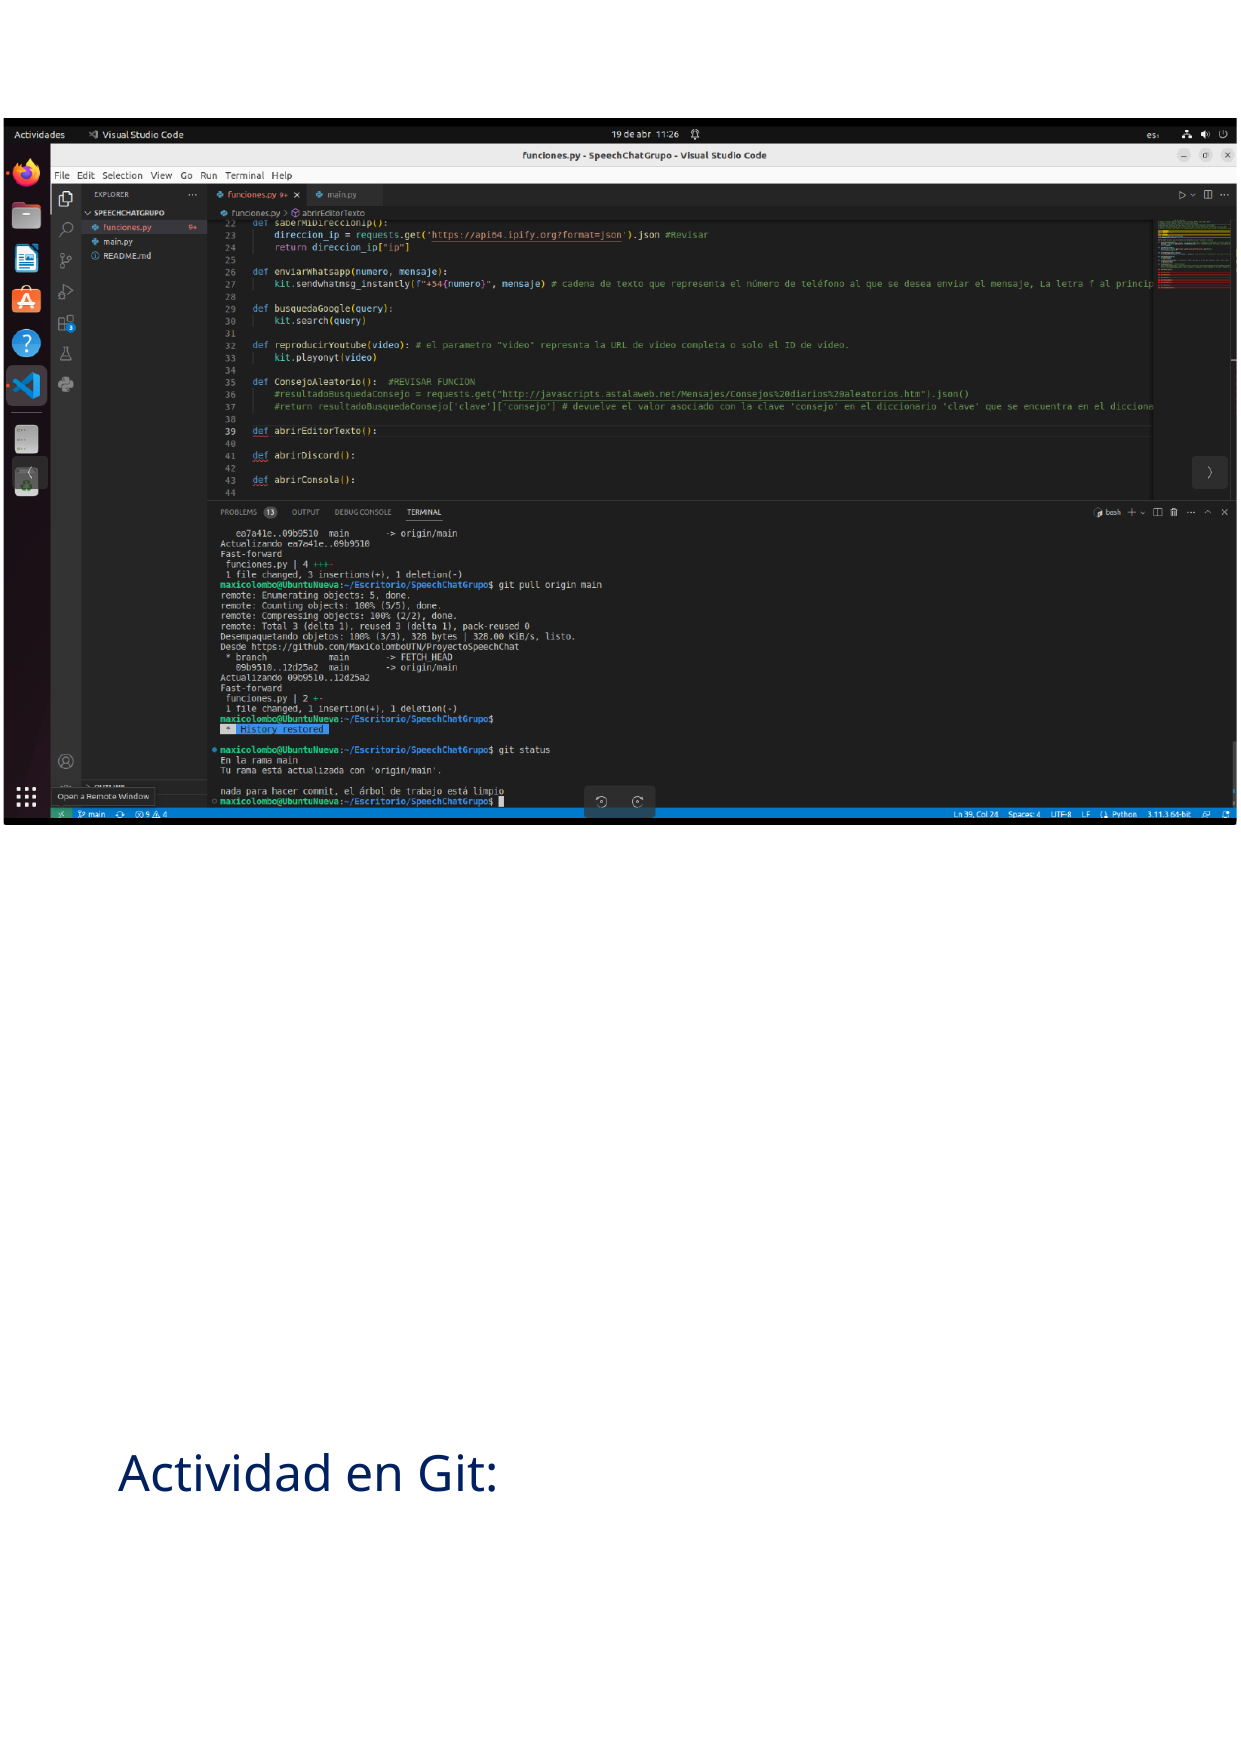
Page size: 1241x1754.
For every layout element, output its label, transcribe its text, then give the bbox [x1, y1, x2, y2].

picture [3, 118, 1237, 825]
text Actividad en Git: [118, 1437, 1122, 1506]
